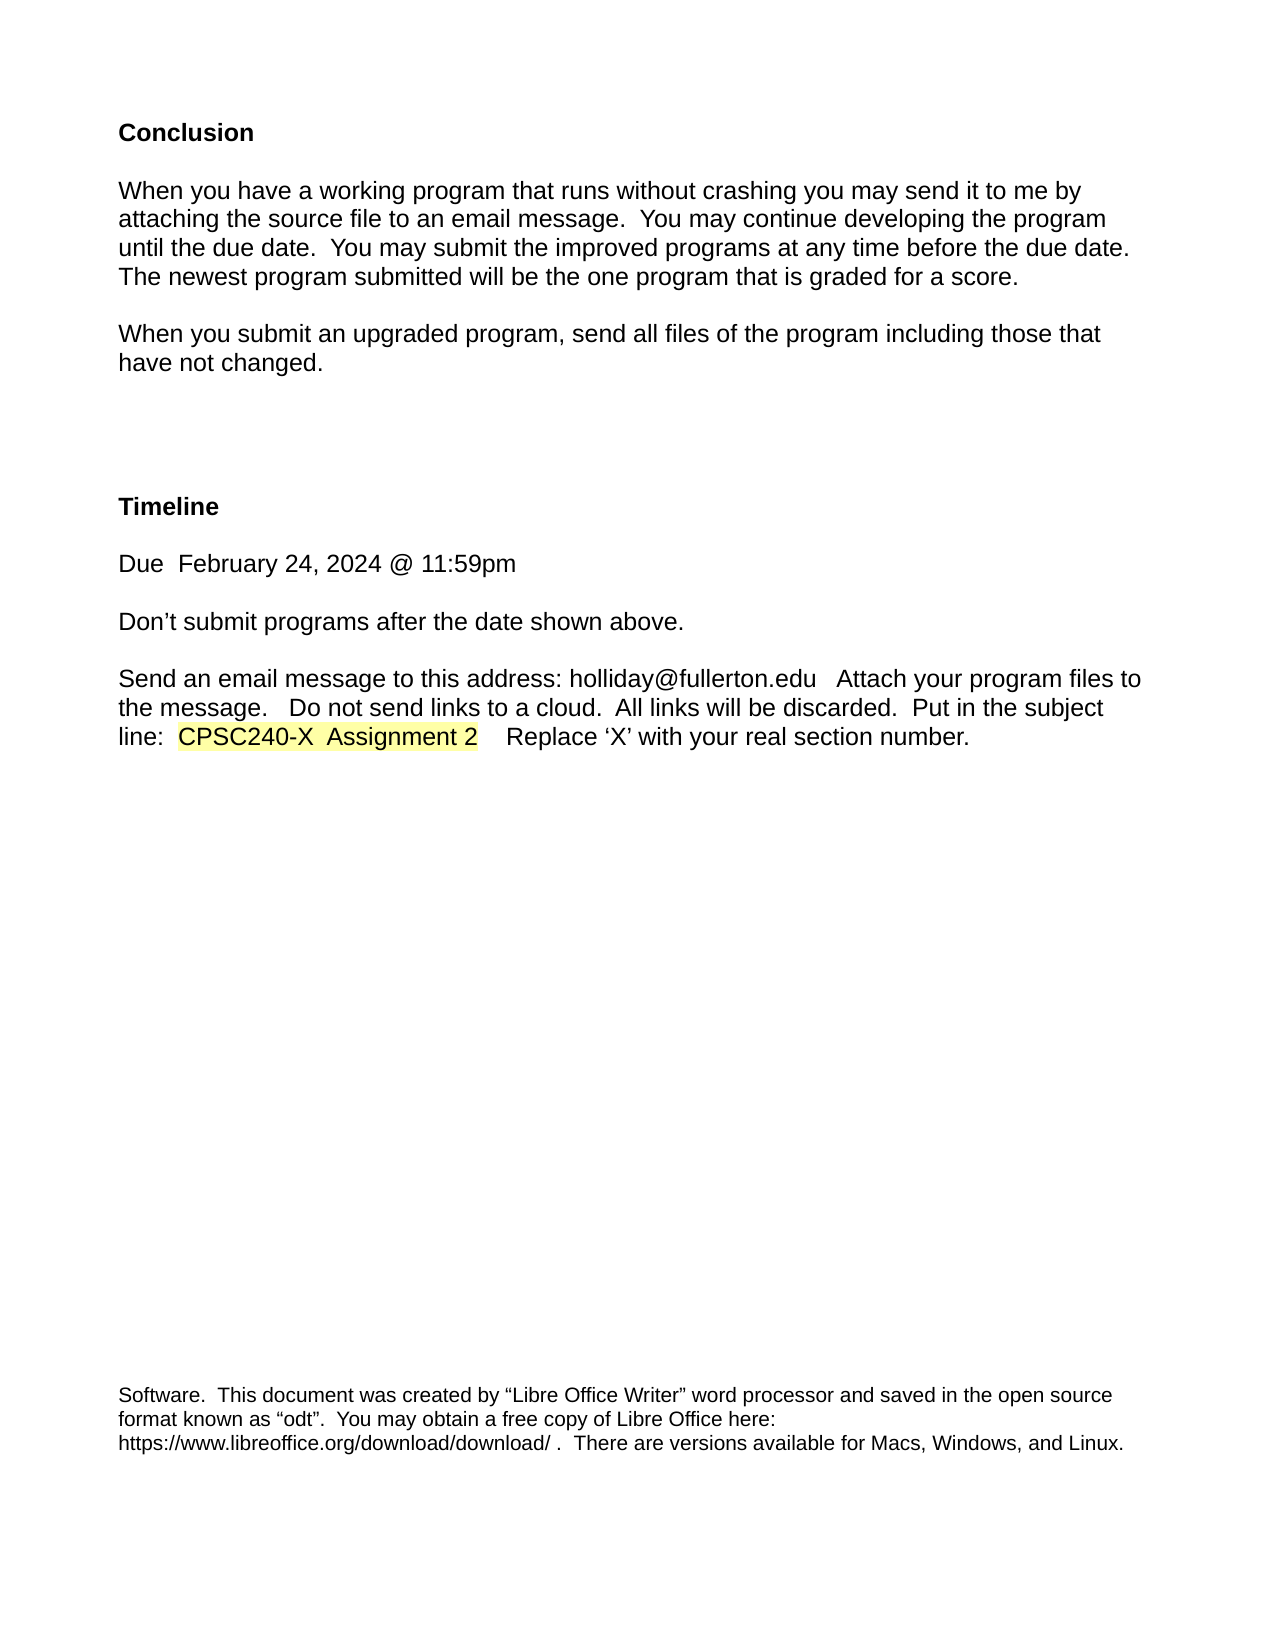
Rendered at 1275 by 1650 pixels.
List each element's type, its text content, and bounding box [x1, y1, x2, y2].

text Conclusion [118, 118, 1157, 147]
text Software. This document was created by “Libre Office Writer” word processor and saved in the open source format known as “odt”. You may obtain a free copy of Libre Office here: https://www.libreoffice.org/download/download/ . There are versions available for Macs, Windows, and Linux. [118, 1383, 1157, 1455]
text Due February 24, 2024 @ 11:59pm [118, 549, 1157, 578]
text When you submit an upgraded program, send all files of the program including those that have not changed. [118, 319, 1157, 377]
text Don’t submit programs after the date shown above. [118, 607, 1157, 636]
text When you have a working program that runs without crashing you may send it to me by attaching the source file to an email message. You may continue developing the program until the due date. You may submit the improved programs at any time before the due date. The newest program submitted will be the one program that is graded for a score. [118, 176, 1157, 291]
text Send an email message to this address: holliday@fullerton.edu Attach your program files to the message. Do not send links to a cloud. All links will be discarded. Put in the subject line: CPSC240-X Assignment 2 Replace ‘X’ with your real section number. [118, 664, 1157, 751]
text Timeline [118, 492, 1157, 521]
